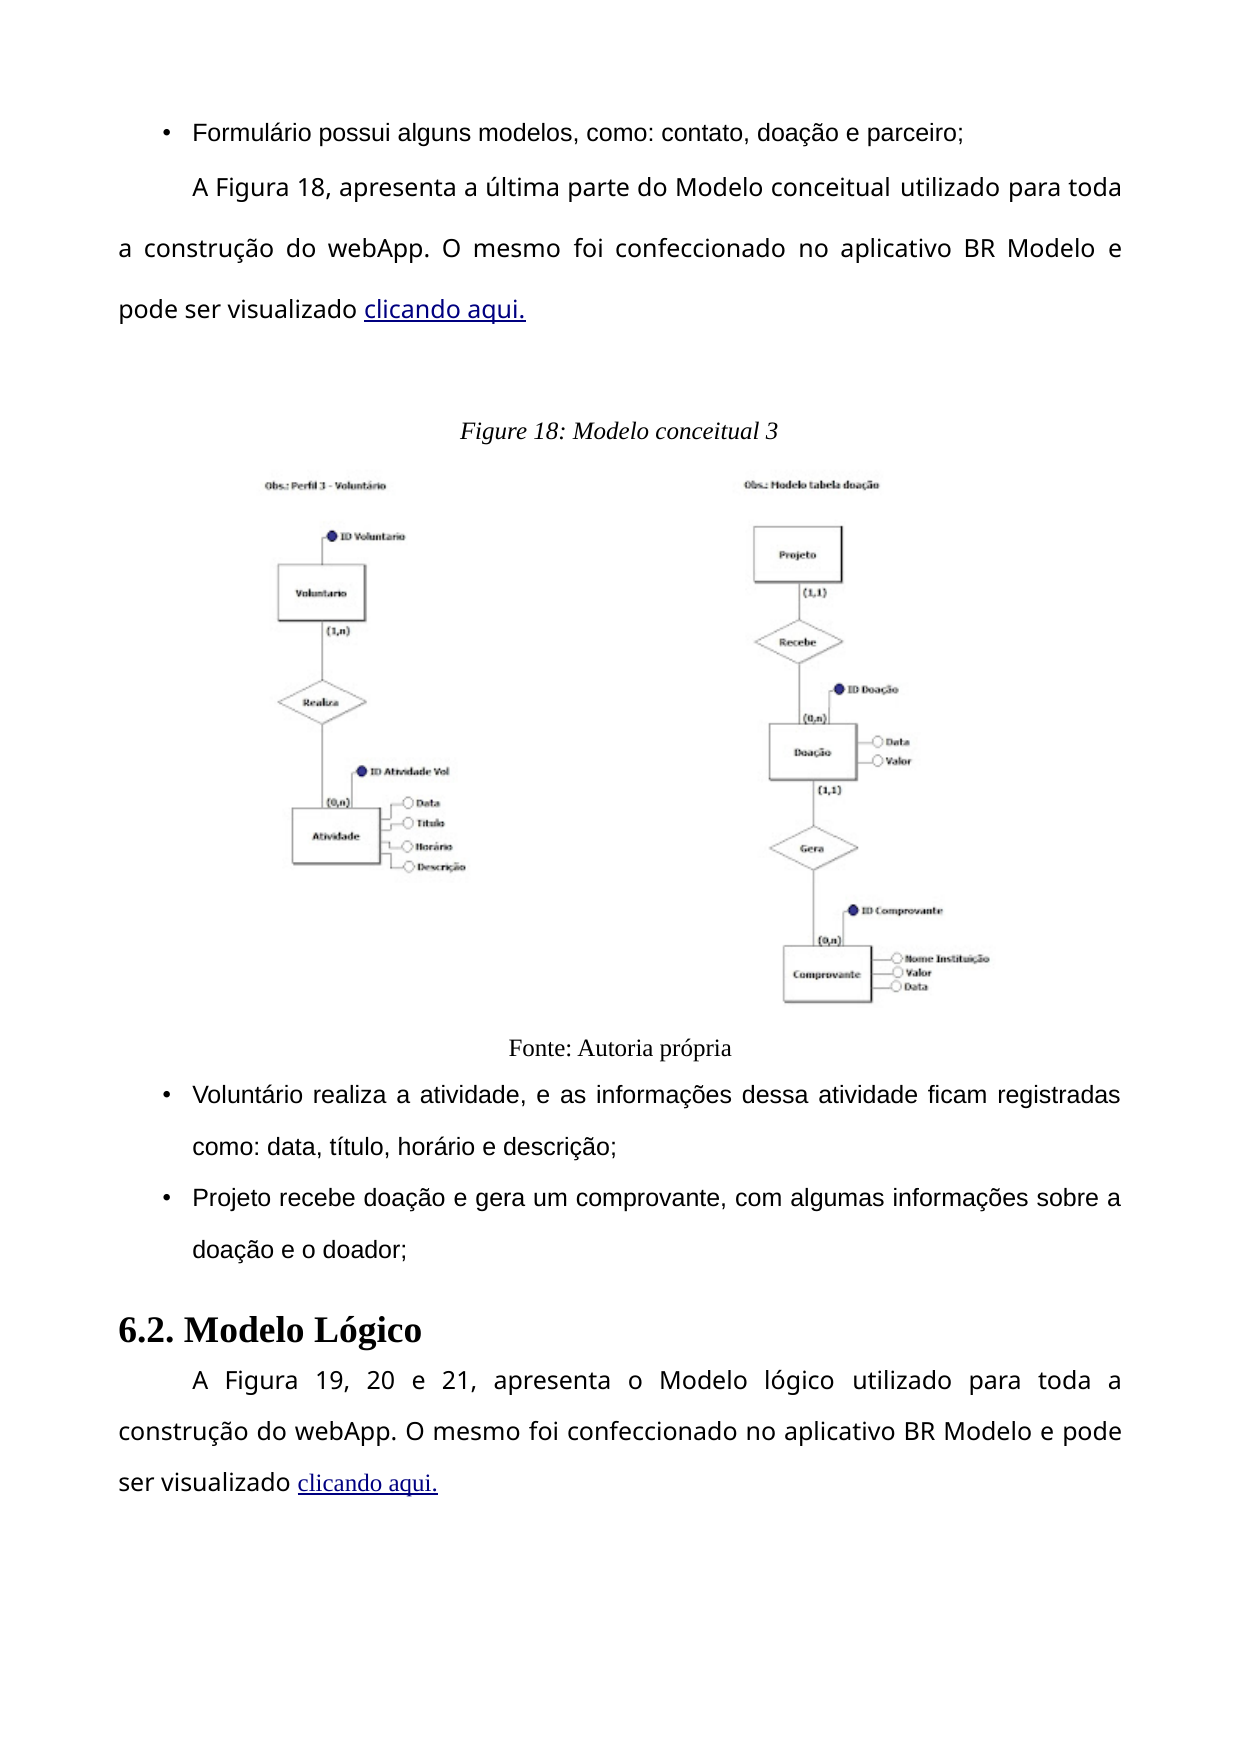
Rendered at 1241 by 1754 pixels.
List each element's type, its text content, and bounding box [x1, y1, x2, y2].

text A Figura 18, apresenta a última parte do Modelo conceitual utilizado para toda a construção do webApp. O mesmo foi confeccionado no aplicativo BR Modelo e pode ser visualizado clicando aqui. [118, 170, 1122, 326]
list Formulário possui alguns modelos, como: contato, doação e parceiro; [162, 118, 1122, 147]
list Projeto recebe doação e gera um comprovante, com algumas informações sobre a doação e o doador; [162, 1183, 1122, 1264]
text A Figura 19, 20 e 21, apresenta o Modelo lógico utilizado para toda a construção do webApp. O mesmo foi confeccionado no aplicativo BR Modelo e pode ser visualizado clicando aqui. [118, 1363, 1122, 1499]
text Figure 18: Modelo conceitual 3 [220, 416, 1020, 445]
picture [220, 445, 1020, 1008]
text Fonte: Autoria própria [118, 404, 1122, 1061]
subtitle 6.2. Modelo Lógico [118, 1307, 1122, 1350]
list Voluntário realiza a atividade, e as informações dessa atividade ficam registradas como: data, título, horário e descrição; [162, 1080, 1122, 1161]
